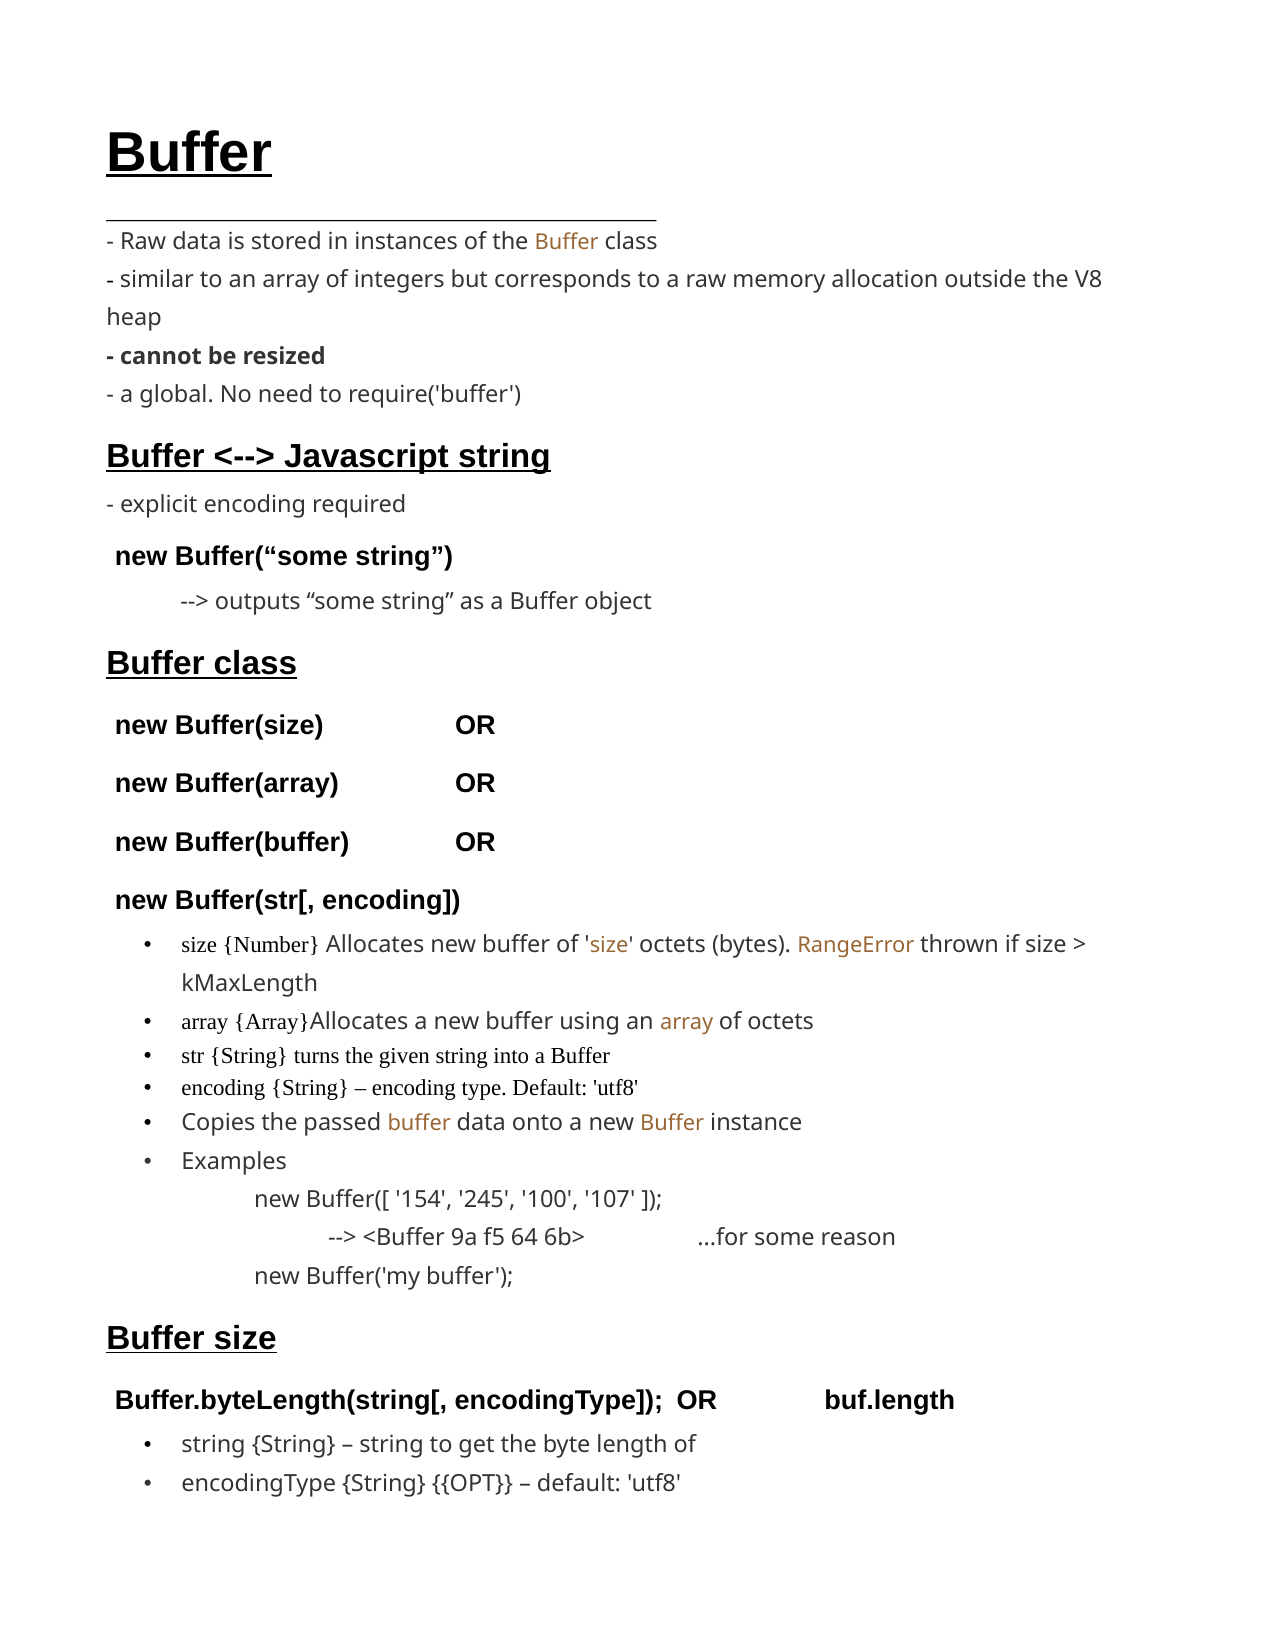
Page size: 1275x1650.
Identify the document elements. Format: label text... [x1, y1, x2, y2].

list size {Number} Allocates new buffer of 'size' octets (bytes). RangeError thrown if size > kMaxLength [144, 928, 1158, 998]
list str {String} turns the given string into a Buffer [144, 1043, 1158, 1069]
list encodingType {String} {{OPT}} – default: 'utf8' [144, 1466, 1158, 1498]
subtitle new Buffer(“some string”) [114, 540, 1158, 572]
list Examples [144, 1144, 1158, 1176]
list array {Array}Allocates a new buffer using an array of octets [144, 1004, 1158, 1036]
subtitle new Buffer(str[, encoding]) [114, 884, 1158, 915]
text - similar to an array of integers but corresponds to a raw memory allocation outside the V8 heap [106, 262, 1158, 333]
subtitle Buffer class [106, 643, 1158, 682]
subtitle Buffer <--> Javascript string [106, 437, 1158, 475]
subtitle Buffer.byteLength(string[, encodingType]); OR buf.length [114, 1384, 1158, 1415]
subtitle new Buffer(array) OR [114, 767, 1158, 798]
text - cannot be resized [106, 339, 1158, 371]
list encoding {String} – encoding type. Default: 'utf8' [144, 1074, 1158, 1101]
text - Raw data is stored in instances of the Buffer class [106, 224, 1158, 256]
subtitle Buffer size [106, 1318, 1158, 1357]
subtitle Buffer [106, 118, 1158, 183]
list Copies the passed buffer data onto a new Buffer instance [144, 1106, 1158, 1138]
text --> outputs “some string” as a Buffer object [106, 584, 1158, 616]
text new Buffer('my buffer'); [106, 1259, 1158, 1291]
text --> <Buffer 9a f5 64 6b> ...for some reason [106, 1221, 1158, 1253]
text - a global. No need to require('buffer') [106, 377, 1158, 409]
list string {String} – string to get the byte length of [144, 1427, 1158, 1459]
text new Buffer([ '154', '245', '100', '107' ]); [106, 1182, 1158, 1214]
text - explicit encoding required [106, 487, 1158, 519]
text ____________________________________________ [106, 195, 1158, 224]
subtitle new Buffer(buffer) OR [114, 826, 1158, 857]
subtitle new Buffer(size) OR [114, 709, 1158, 740]
